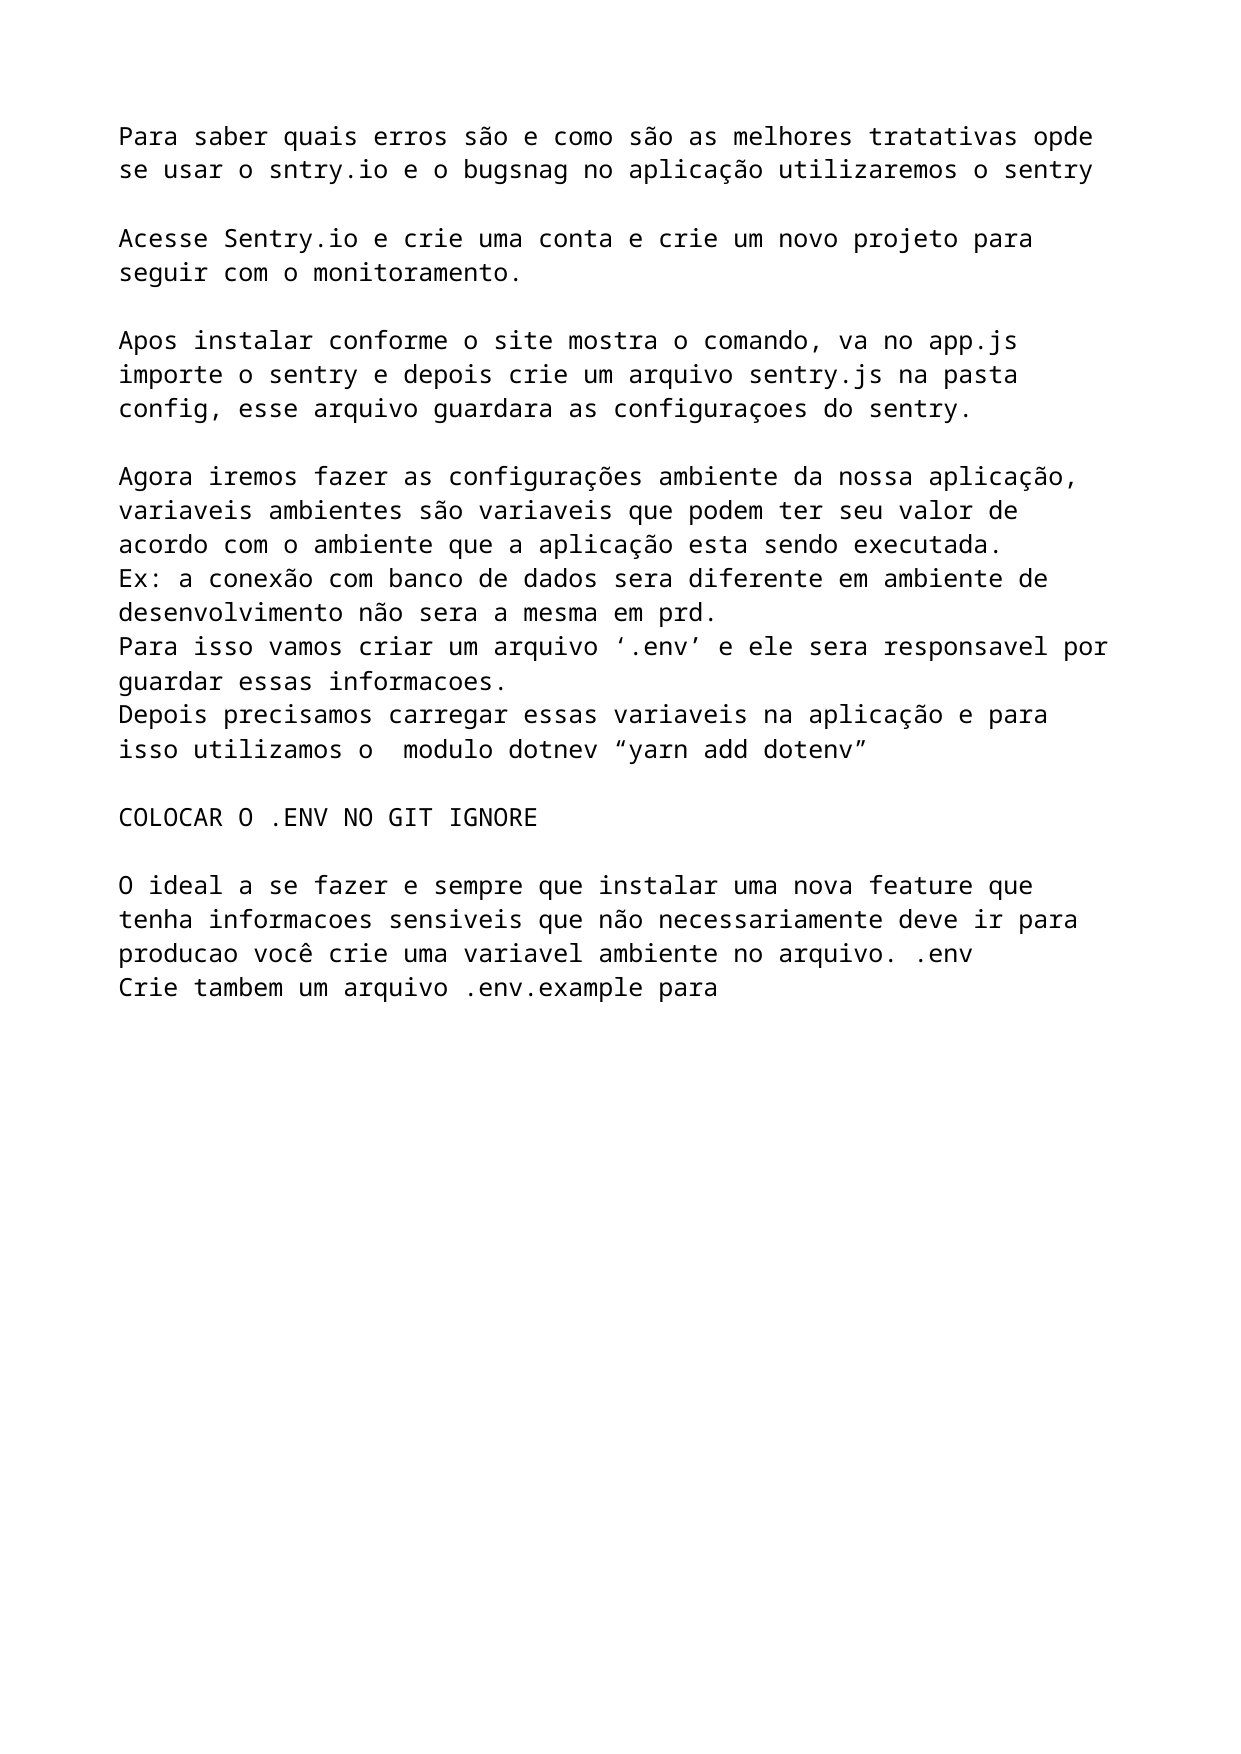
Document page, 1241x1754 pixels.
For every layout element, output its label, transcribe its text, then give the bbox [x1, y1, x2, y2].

text Crie tambem um arquivo .env.example para [118, 970, 1122, 1004]
text Depois precisamos carregar essas variaveis na aplicação e para isso utilizamos o modulo dotnev “yarn add dotenv” [118, 697, 1122, 765]
text Apos instalar conforme o site mostra o comando, va no app.js importe o sentry e depois crie um arquivo sentry.js na pasta config, esse arquivo guardara as configuraçoes do sentry. [118, 322, 1122, 425]
text Agora iremos fazer as configurações ambiente da nossa aplicação, variaveis ambientes são variaveis que podem ter seu valor de acordo com o ambiente que a aplicação esta sendo executada. [118, 459, 1122, 561]
text Para saber quais erros são e como são as melhores tratativas opde se usar o sntry.io e o bugsnag no aplicação utilizaremos o sentry [118, 118, 1122, 186]
text Para isso vamos criar um arquivo ‘.env’ e ele sera responsavel por guardar essas informacoes. [118, 629, 1122, 697]
text COLOCAR O .ENV NO GIT IGNORE [118, 799, 1122, 833]
text Acesse Sentry.io e crie uma conta e crie um novo projeto para seguir com o monitoramento. [118, 220, 1122, 288]
text Ex: a conexão com banco de dados sera diferente em ambiente de desenvolvimento não sera a mesma em prd. [118, 561, 1122, 629]
text O ideal a se fazer e sempre que instalar uma nova feature que tenha informacoes sensiveis que não necessariamente deve ir para producao você crie uma variavel ambiente no arquivo. .env [118, 867, 1122, 970]
